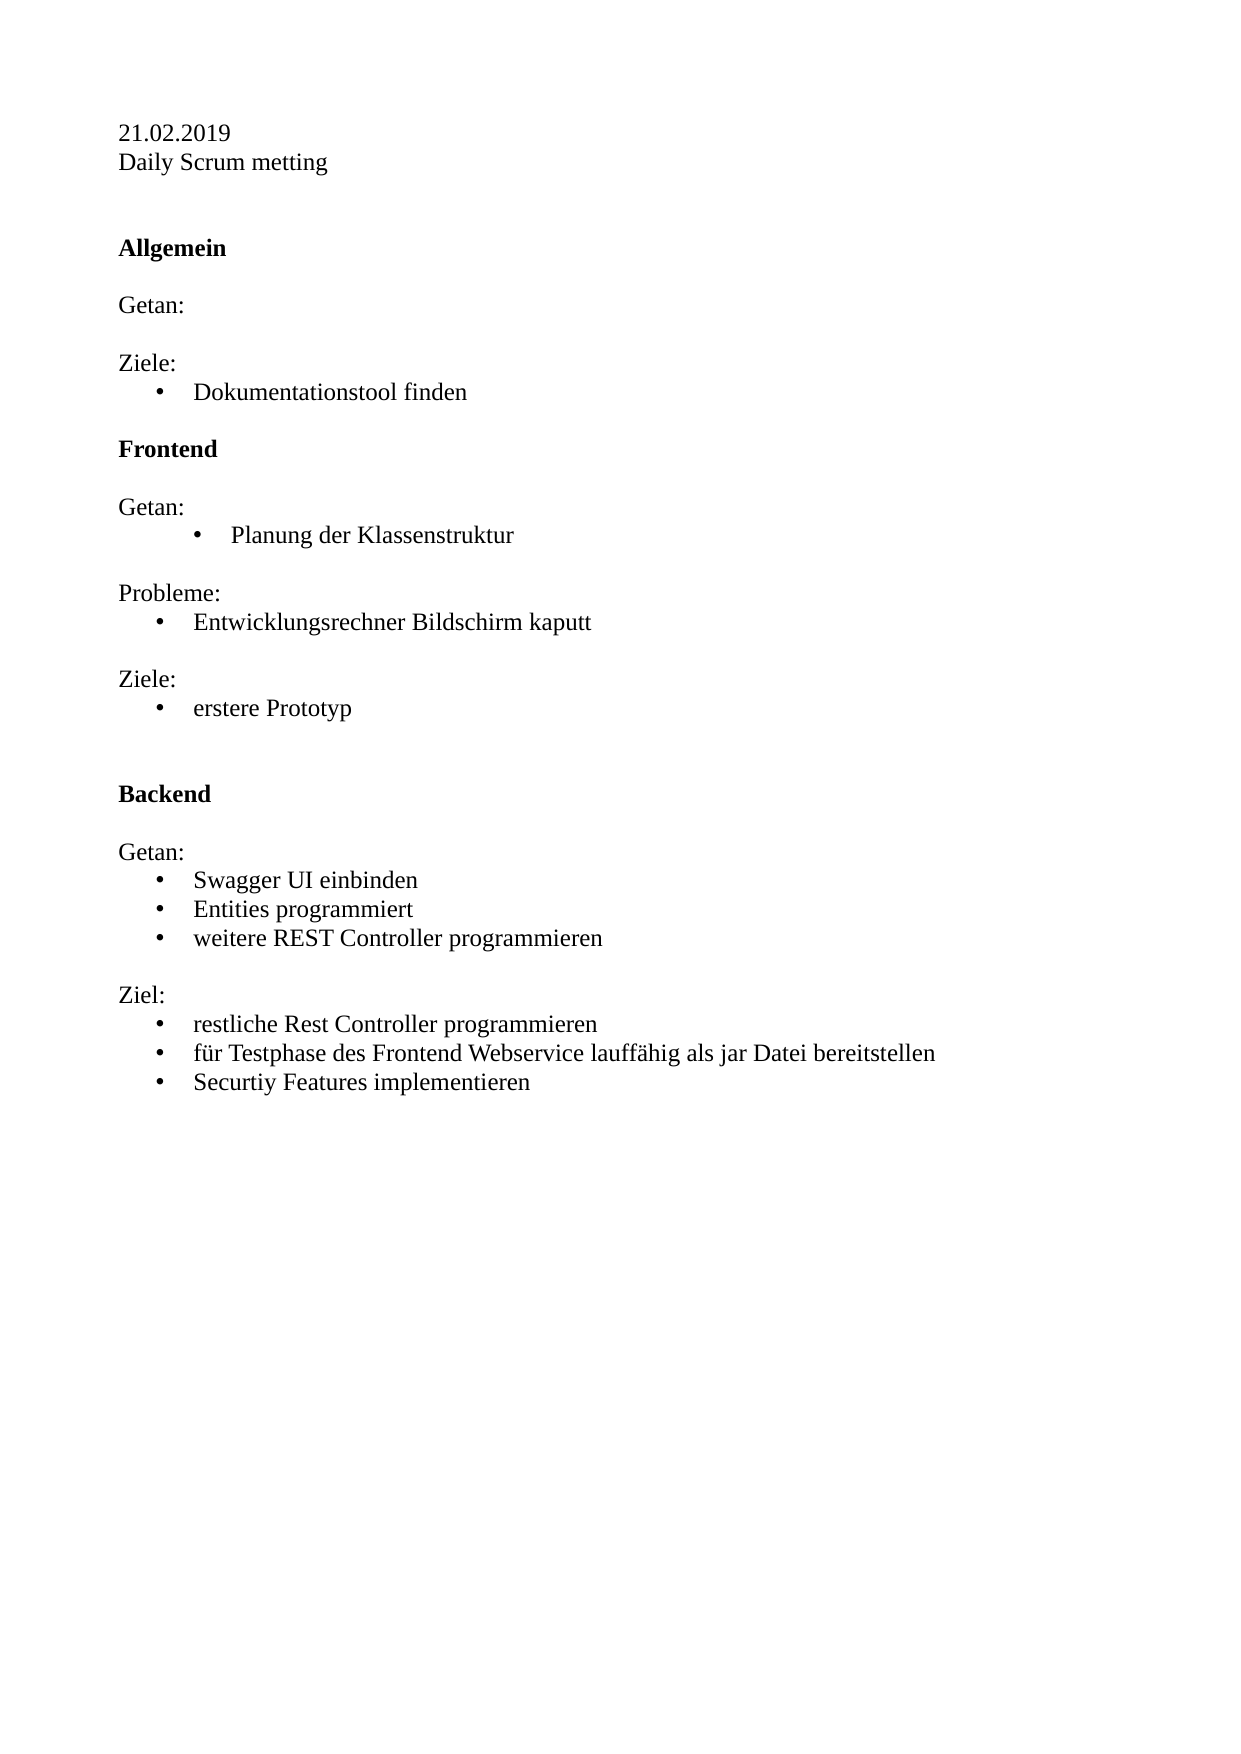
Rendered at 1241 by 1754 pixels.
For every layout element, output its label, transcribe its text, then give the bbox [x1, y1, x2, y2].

text Probleme: [118, 578, 1122, 607]
text Getan: [118, 492, 1122, 521]
text 21.02.2019 [118, 118, 1122, 147]
text Ziele: [118, 348, 1122, 377]
text Allgemein [118, 233, 1122, 262]
text Backend [118, 779, 1122, 808]
list Swagger UI einbinden [156, 866, 1122, 894]
list Planung der Klassenstruktur [193, 521, 1122, 549]
text Getan: [118, 837, 1122, 866]
text Frontend [118, 434, 1122, 463]
text Daily Scrum metting [118, 147, 1122, 176]
list Entwicklungsrechner Bildschirm kaputt [156, 607, 1122, 636]
list restliche Rest Controller programmieren [156, 1009, 1122, 1038]
text Ziel: [118, 981, 1122, 1009]
text Ziele: [118, 664, 1122, 693]
list Securtiy Features implementieren [156, 1067, 1122, 1096]
list Dokumentationstool finden [156, 377, 1122, 406]
list weitere REST Controller programmieren [156, 923, 1122, 952]
text Getan: [118, 291, 1122, 319]
list erstere Prototyp [156, 693, 1122, 722]
list Entities programmiert [156, 894, 1122, 923]
list für Testphase des Frontend Webservice lauffähig als jar Datei bereitstellen [156, 1038, 1122, 1067]
